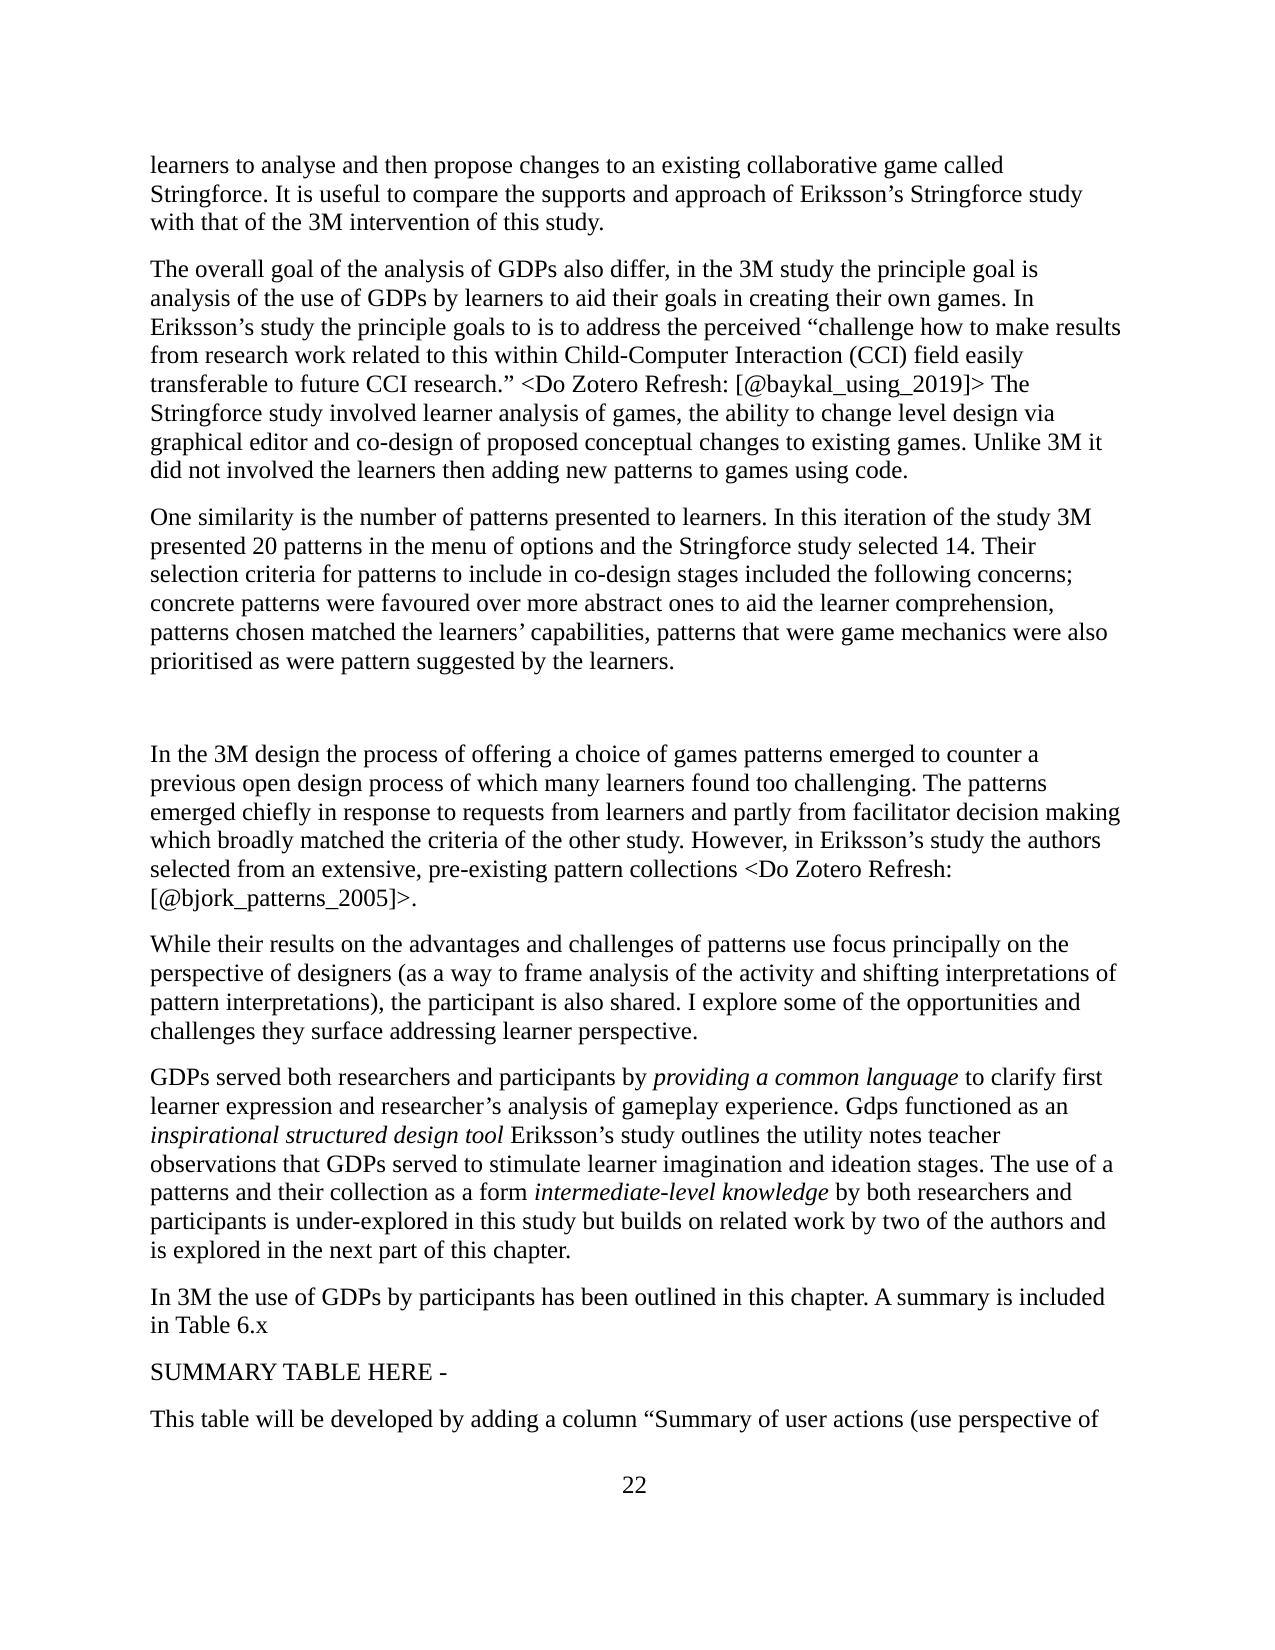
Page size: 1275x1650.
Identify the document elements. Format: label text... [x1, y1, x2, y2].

text GDPs served both researchers and participants by providing a common language to clarify first learner expression and researcher’s analysis of gameplay experience. Gdps functioned as an inspirational structured design tool Eriksson’s study outlines the utility notes teacher observations that GDPs served to stimulate learner imagination and ideation stages. The use of a patterns and their collection as a form intermediate-level knowledge by both researchers and participants is under-explored in this study but builds on related work by two of the authors and is explored in the next part of this chapter. [150, 1062, 1125, 1264]
text In 3M the use of GDPs by participants has been outlined in this chapter. A summary is included in Table 6.x [150, 1282, 1125, 1339]
text learners to analyse and then propose changes to an existing collaborative game called Stringforce. It is useful to compare the supports and approach of Eriksson’s Stringforce study with that of the 3M intervention of this study. [150, 150, 1125, 236]
text The overall goal of the analysis of GDPs also differ, in the 3M study the principle goal is analysis of the use of GDPs by learners to aid their goals in creating their own games. In Eriksson’s study the principle goals to is to address the perceived “challenge how to make results from research work related to this within Child-Computer Interaction (CCI) field easily transferable to future CCI research.” <Do Zotero Refresh: [@baykal_using_2019]> The Stringforce study involved learner analysis of games, the ability to change level design via graphical editor and co-design of proposed conceptual changes to existing games. Unlike 3M it did not involved the learners then adding new patterns to games using code. [150, 254, 1125, 484]
text One similarity is the number of patterns presented to learners. In this iteration of the study 3M presented 20 patterns in the menu of options and the Stringforce study selected 14. Their selection criteria for patterns to include in co-design stages included the following concerns; concrete patterns were favoured over more abstract ones to aid the learner comprehension, patterns chosen matched the learners’ capabilities, patterns that were game mechanics were also prioritised as were pattern suggested by the learners. [150, 502, 1125, 674]
text While their results on the advantages and challenges of patterns use focus principally on the perspective of designers (as a way to frame analysis of the activity and shifting interpretations of pattern interpretations), the participant is also shared. I explore some of the opportunities and challenges they surface addressing learner perspective. [150, 929, 1125, 1044]
text This table will be developed by adding a column “Summary of user actions (use perspective of [150, 1404, 1125, 1432]
text SUMMARY TABLE HERE - [150, 1357, 1125, 1386]
text In the 3M design the process of offering a choice of games patterns emerged to counter a previous open design process of which many learners found too challenging. The patterns emerged chiefly in response to requests from learners and partly from facilitator decision making which broadly matched the criteria of the other study. However, in Eriksson’s study the authors selected from an extensive, pre-existing pattern collections <Do Zotero Refresh: [@bjork_patterns_2005]>. [150, 739, 1125, 912]
